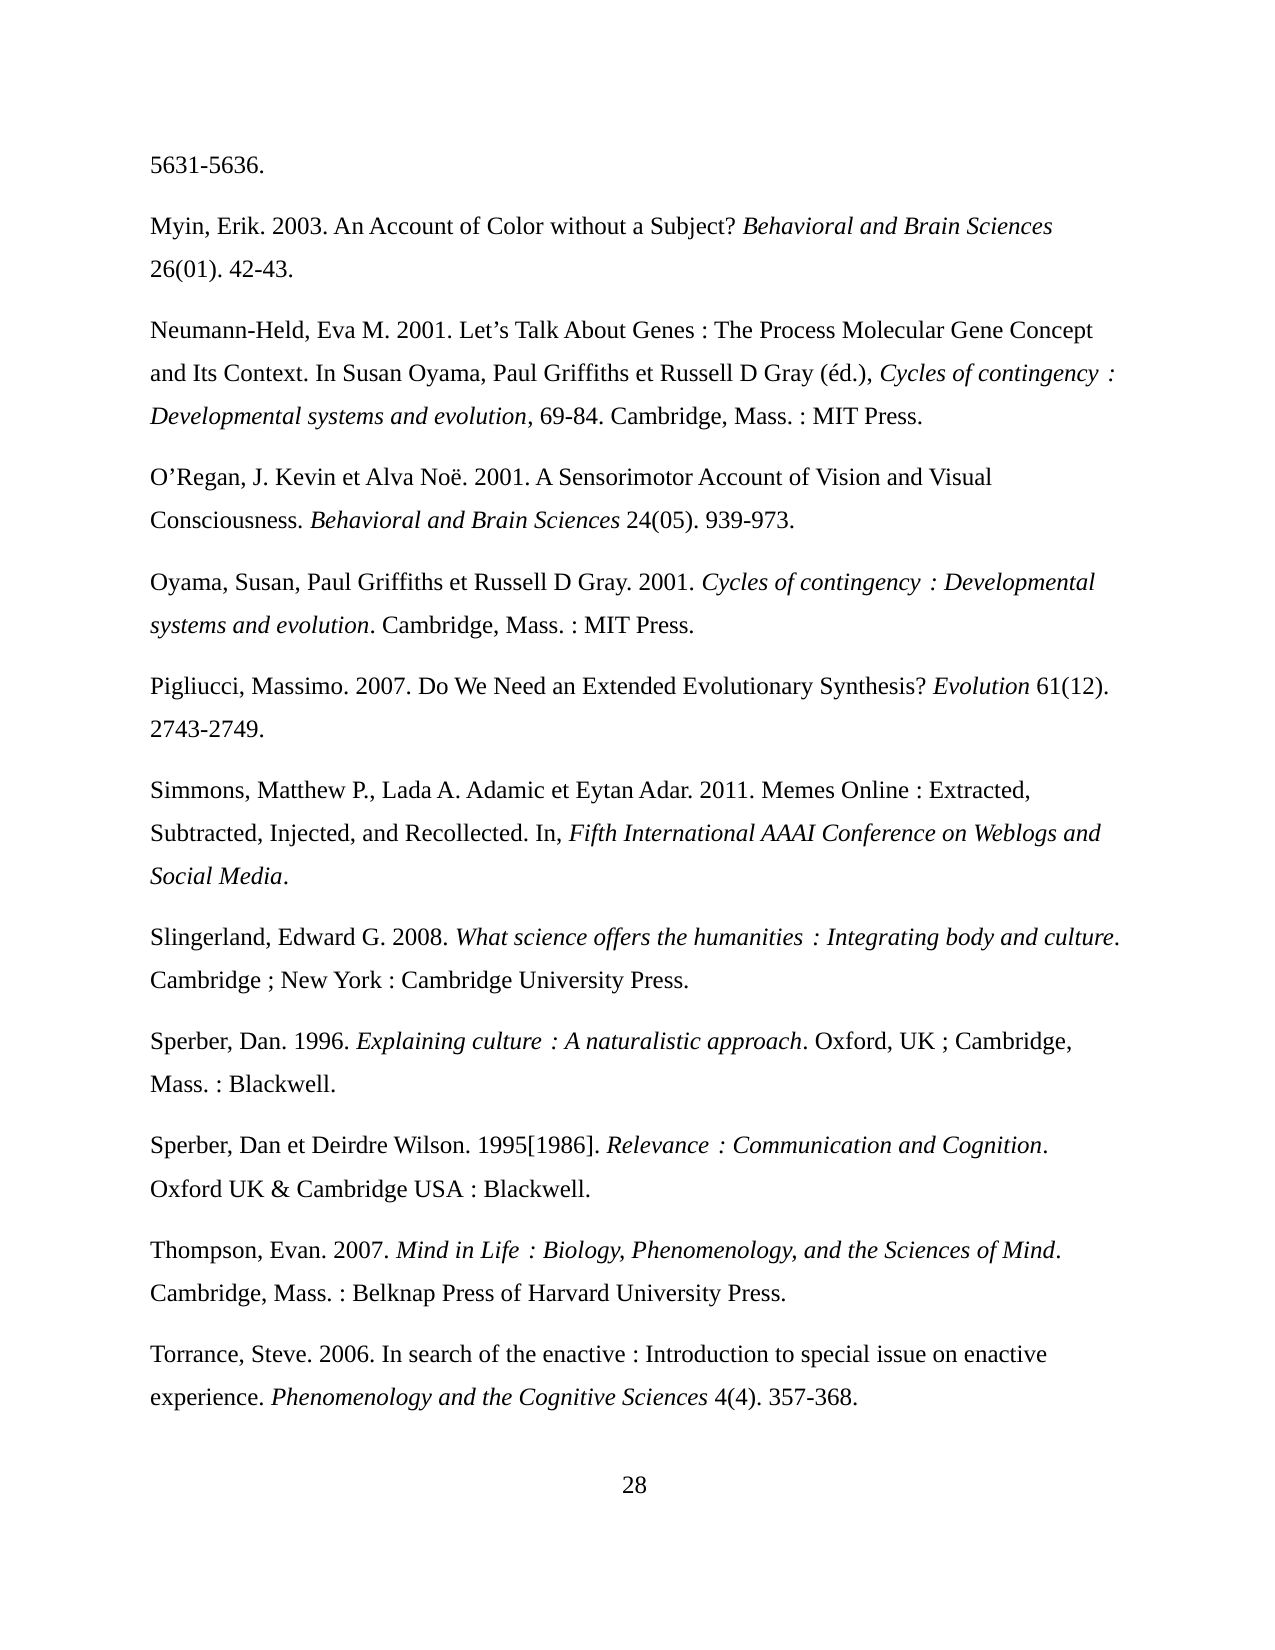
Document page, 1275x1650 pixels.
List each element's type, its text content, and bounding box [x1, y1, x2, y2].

text Neumann-Held, Eva M. 2001. Let’s Talk About Genes : The Process Molecular Gene Concept and Its Context. In Susan Oyama, Paul Griffiths et Russell D Gray (éd.), Cycles of contingency : Developmental systems and evolution, 69‑84. Cambridge, Mass. : MIT Press. [150, 315, 1125, 430]
text Oyama, Susan, Paul Griffiths et Russell D Gray. 2001. Cycles of contingency : Developmental systems and evolution. Cambridge, Mass. : MIT Press. [150, 567, 1125, 638]
text 5631‑5636. [150, 150, 1125, 179]
text Pigliucci, Massimo. 2007. Do We Need an Extended Evolutionary Synthesis? Evolution 61(12). 2743‑2749. [150, 671, 1125, 743]
text Torrance, Steve. 2006. In search of the enactive : Introduction to special issue on enactive experience. Phenomenology and the Cognitive Sciences 4(4). 357‑368. [150, 1339, 1125, 1411]
text Thompson, Evan. 2007. Mind in Life : Biology, Phenomenology, and the Sciences of Mind. Cambridge, Mass. : Belknap Press of Harvard University Press. [150, 1235, 1125, 1307]
text Slingerland, Edward G. 2008. What science offers the humanities : Integrating body and culture. Cambridge ; New York : Cambridge University Press. [150, 922, 1125, 994]
text Simmons, Matthew P., Lada A. Adamic et Eytan Adar. 2011. Memes Online : Extracted, Subtracted, Injected, and Recollected. In, Fifth International AAAI Conference on Weblogs and Social Media. [150, 775, 1125, 890]
text Sperber, Dan et Deirdre Wilson. 1995[1986]. Relevance : Communication and Cognition. Oxford UK & Cambridge USA : Blackwell. [150, 1131, 1125, 1202]
text Myin, Erik. 2003. An Account of Color without a Subject? Behavioral and Brain Sciences 26(01). 42‑43. [150, 211, 1125, 283]
text O’Regan, J. Kevin et Alva Noë. 2001. A Sensorimotor Account of Vision and Visual Consciousness. Behavioral and Brain Sciences 24(05). 939‑973. [150, 462, 1125, 534]
text Sperber, Dan. 1996. Explaining culture : A naturalistic approach. Oxford, UK ; Cambridge, Mass. : Blackwell. [150, 1026, 1125, 1098]
